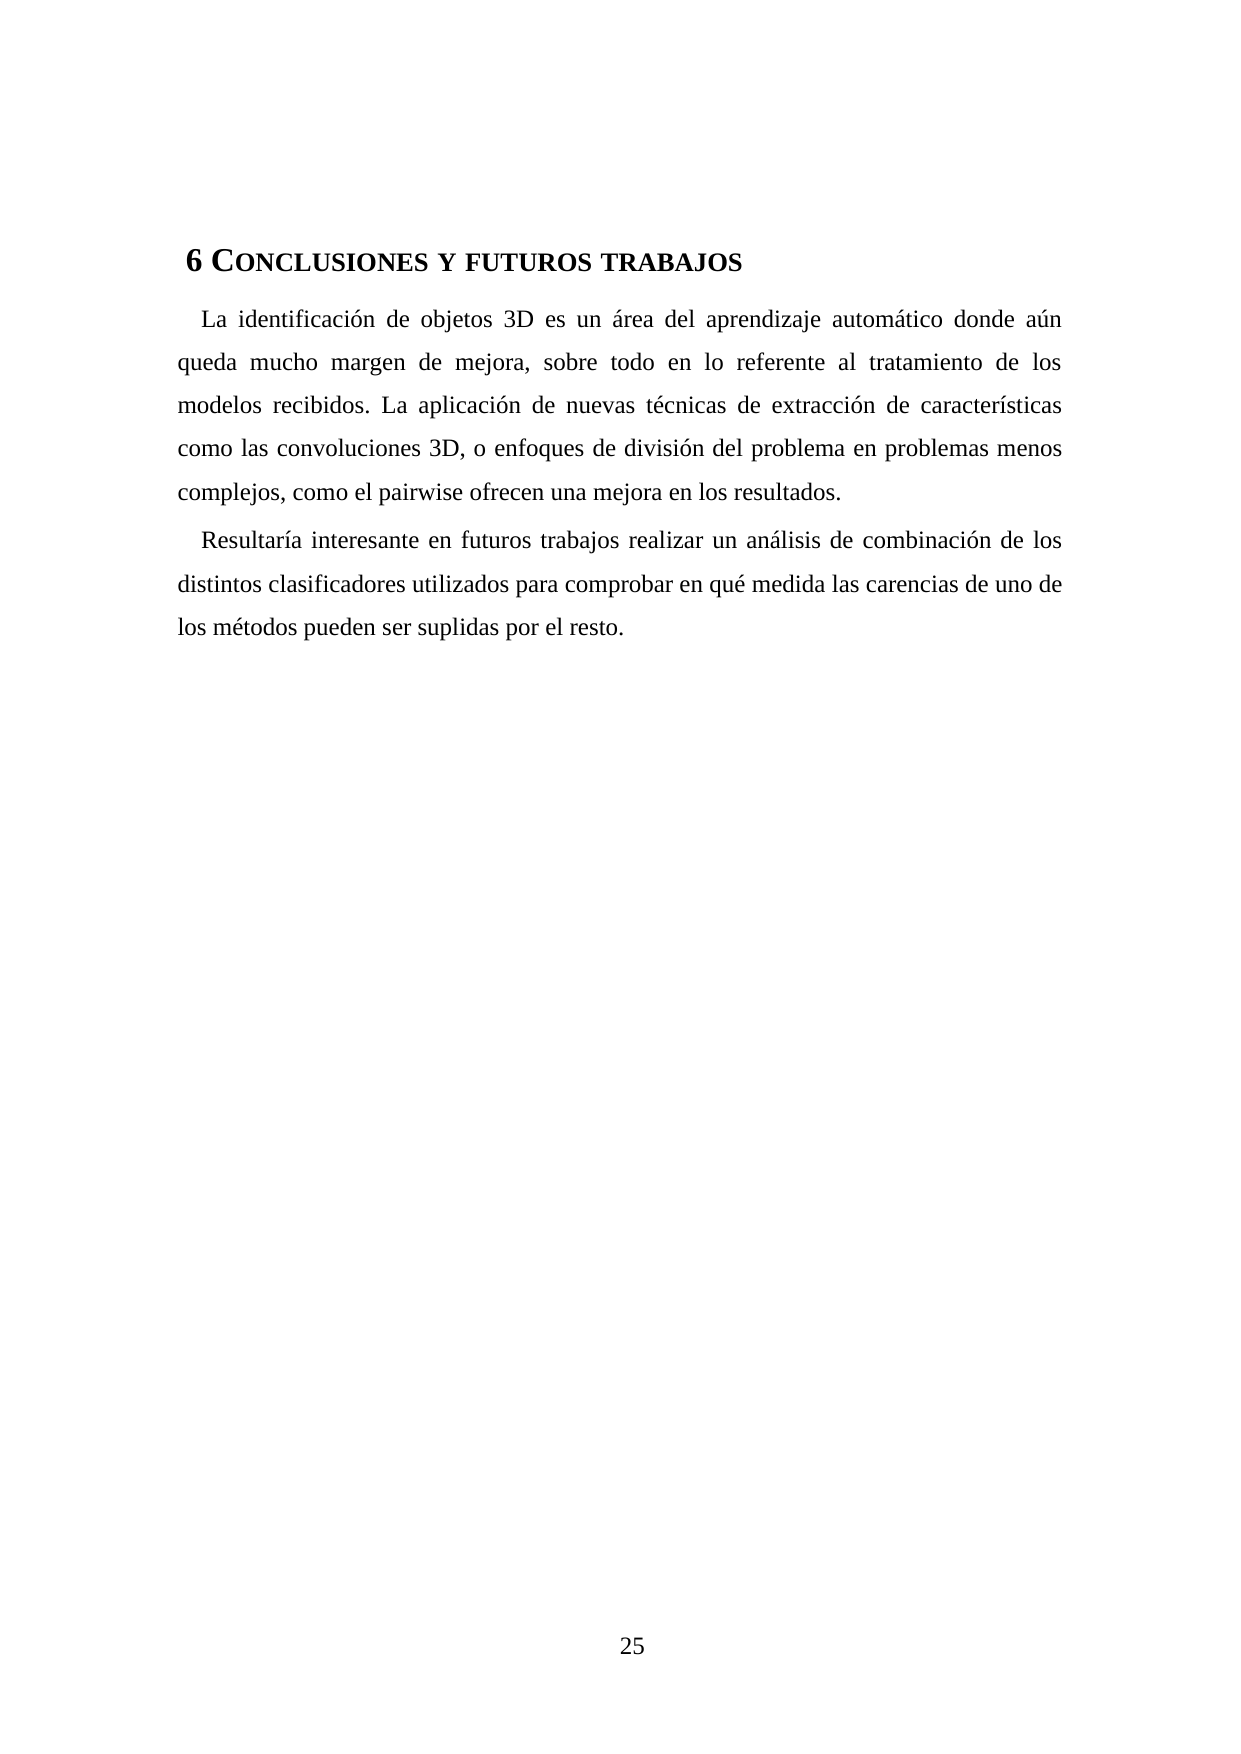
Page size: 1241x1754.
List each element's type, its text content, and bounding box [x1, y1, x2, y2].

text La identificación de objetos 3D es un área del aprendizaje automático donde aún queda mucho margen de mejora, sobre todo en lo referente al tratamiento de los modelos recibidos. La aplicación de nuevas técnicas de extracción de características como las convoluciones 3D, o enfoques de división del problema en problemas menos complejos, como el pairwise ofrecen una mejora en los resultados. [177, 304, 1063, 505]
text Resultaría interesante en futuros trabajos realizar un análisis de combinación de los distintos clasificadores utilizados para comprobar en qué medida las carencias de uno de los métodos pueden ser suplidas por el resto. [177, 526, 1063, 641]
subtitle Conclusiones y futuros trabajos [177, 241, 1063, 279]
